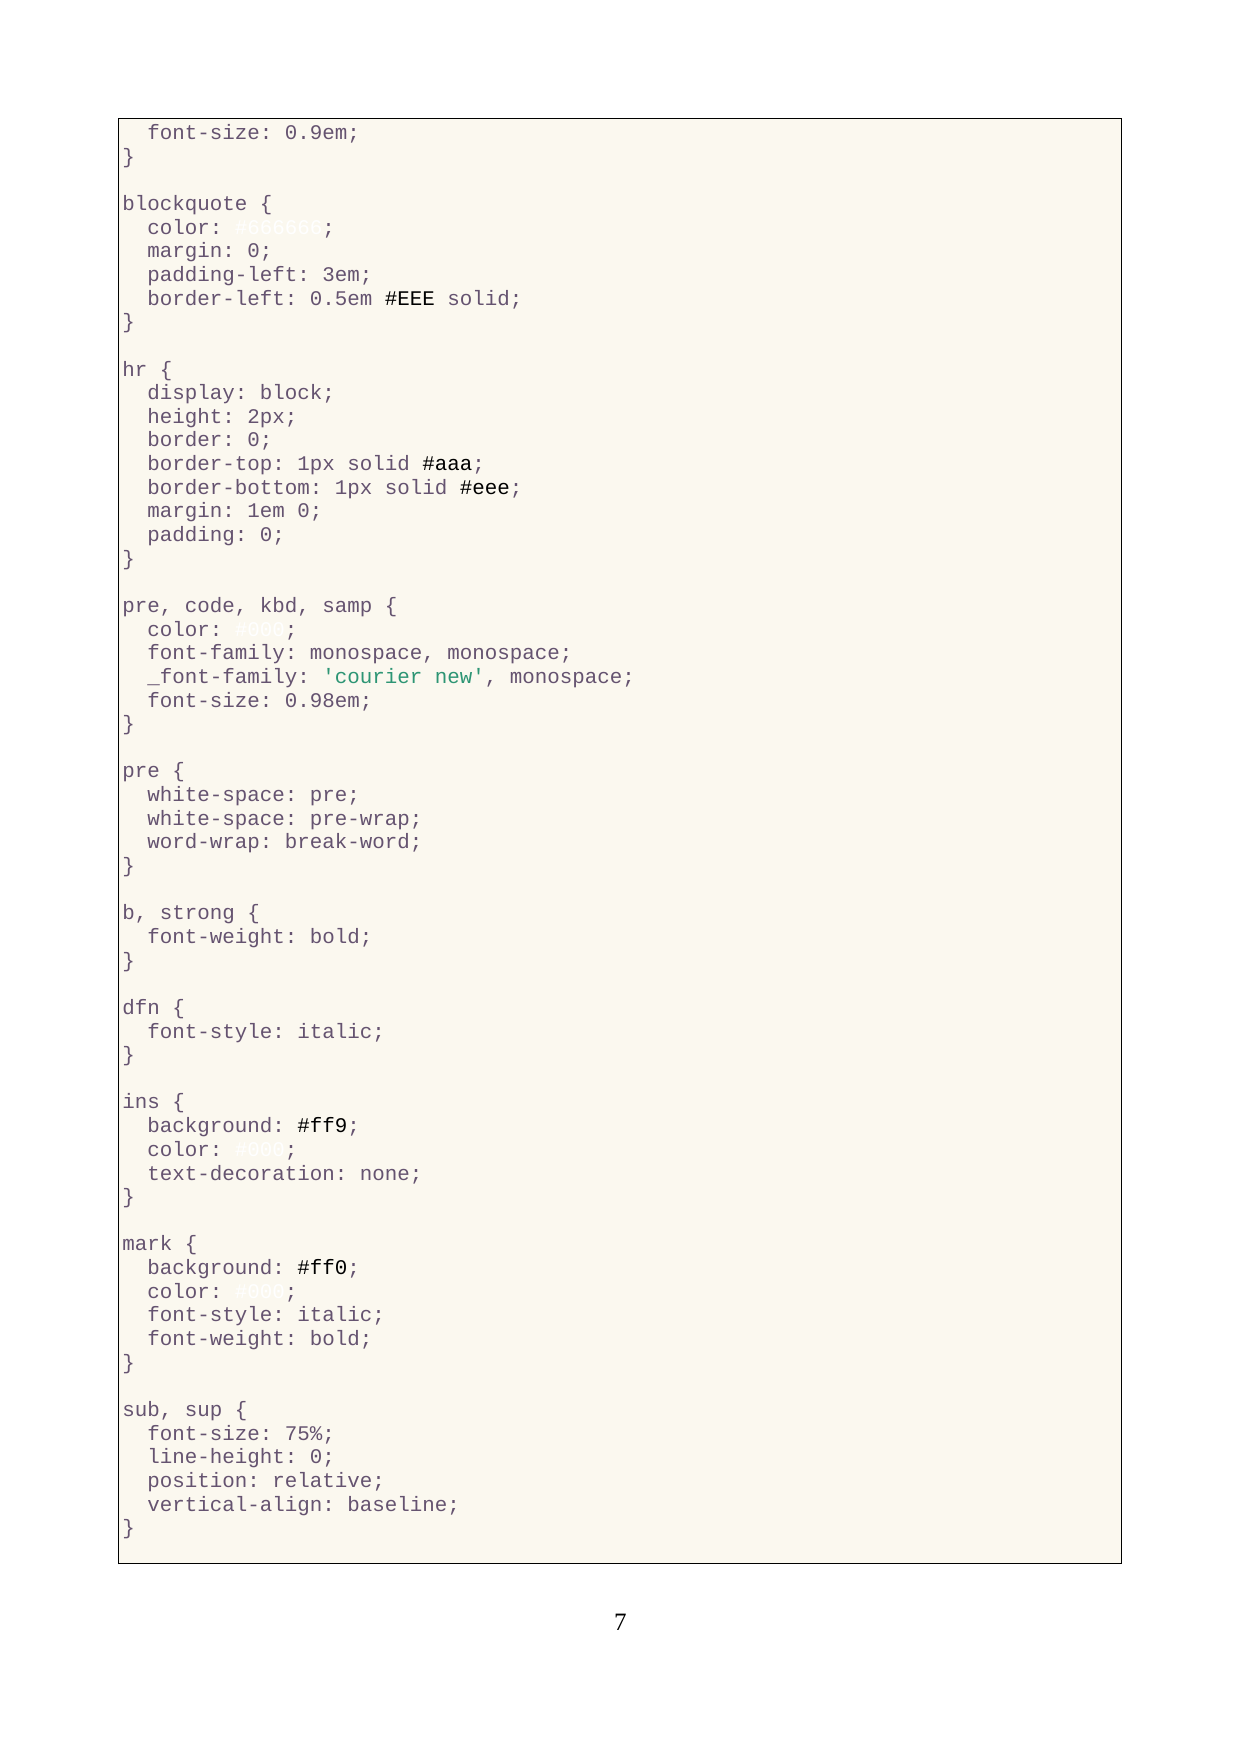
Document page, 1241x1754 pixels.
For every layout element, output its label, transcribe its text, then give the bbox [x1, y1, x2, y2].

text } [119, 1513, 1121, 1537]
text hr { [119, 354, 1121, 378]
text } [119, 1182, 1121, 1206]
text } [119, 1040, 1121, 1064]
text color: #000; [119, 1277, 1121, 1300]
text border-top: 1px solid #aaa; [119, 449, 1121, 473]
text } [119, 946, 1121, 969]
text font-weight: bold; [119, 1324, 1121, 1348]
text height: 2px; [119, 402, 1121, 426]
text white-space: pre-wrap; [119, 804, 1121, 827]
text font-size: 75%; [119, 1419, 1121, 1442]
text font-size: 0.98em; [119, 686, 1121, 709]
text background: #ff0; [119, 1253, 1121, 1277]
text vertical-align: baseline; [119, 1489, 1121, 1513]
text padding: 0; [119, 520, 1121, 544]
text word-wrap: break-word; [119, 827, 1121, 851]
text dfn { [119, 993, 1121, 1017]
text padding-left: 3em; [119, 260, 1121, 284]
text color: #000; [119, 615, 1121, 638]
text mark { [119, 1229, 1121, 1253]
text pre { [119, 757, 1121, 780]
text } [119, 307, 1121, 331]
text sub, sup { [119, 1395, 1121, 1419]
text line-height: 0; [119, 1442, 1121, 1466]
text } [119, 544, 1121, 567]
text blockquote { [119, 189, 1121, 213]
text } [119, 851, 1121, 875]
text display: block; [119, 378, 1121, 402]
text margin: 0; [119, 236, 1121, 260]
text font-style: italic; [119, 1017, 1121, 1040]
text text-decoration: none; [119, 1158, 1121, 1182]
text color: #666666; [119, 213, 1121, 236]
text font-style: italic; [119, 1300, 1121, 1324]
text background: #ff9; [119, 1111, 1121, 1135]
text font-size: 0.9em; [119, 119, 1121, 142]
text color: #000; [119, 1135, 1121, 1158]
text _font-family: 'courier new', monospace; [119, 662, 1121, 686]
text b, strong { [119, 898, 1121, 922]
text } [119, 709, 1121, 733]
text font-weight: bold; [119, 922, 1121, 946]
text margin: 1em 0; [119, 496, 1121, 520]
text position: relative; [119, 1466, 1121, 1489]
text white-space: pre; [119, 780, 1121, 804]
text } [119, 142, 1121, 165]
text ins { [119, 1088, 1121, 1111]
text border-left: 0.5em #EEE solid; [119, 284, 1121, 307]
text pre, code, kbd, samp { [119, 591, 1121, 615]
text font-family: monospace, monospace; [119, 638, 1121, 662]
text border: 0; [119, 426, 1121, 449]
text } [119, 1348, 1121, 1371]
text border-bottom: 1px solid #eee; [119, 473, 1121, 496]
